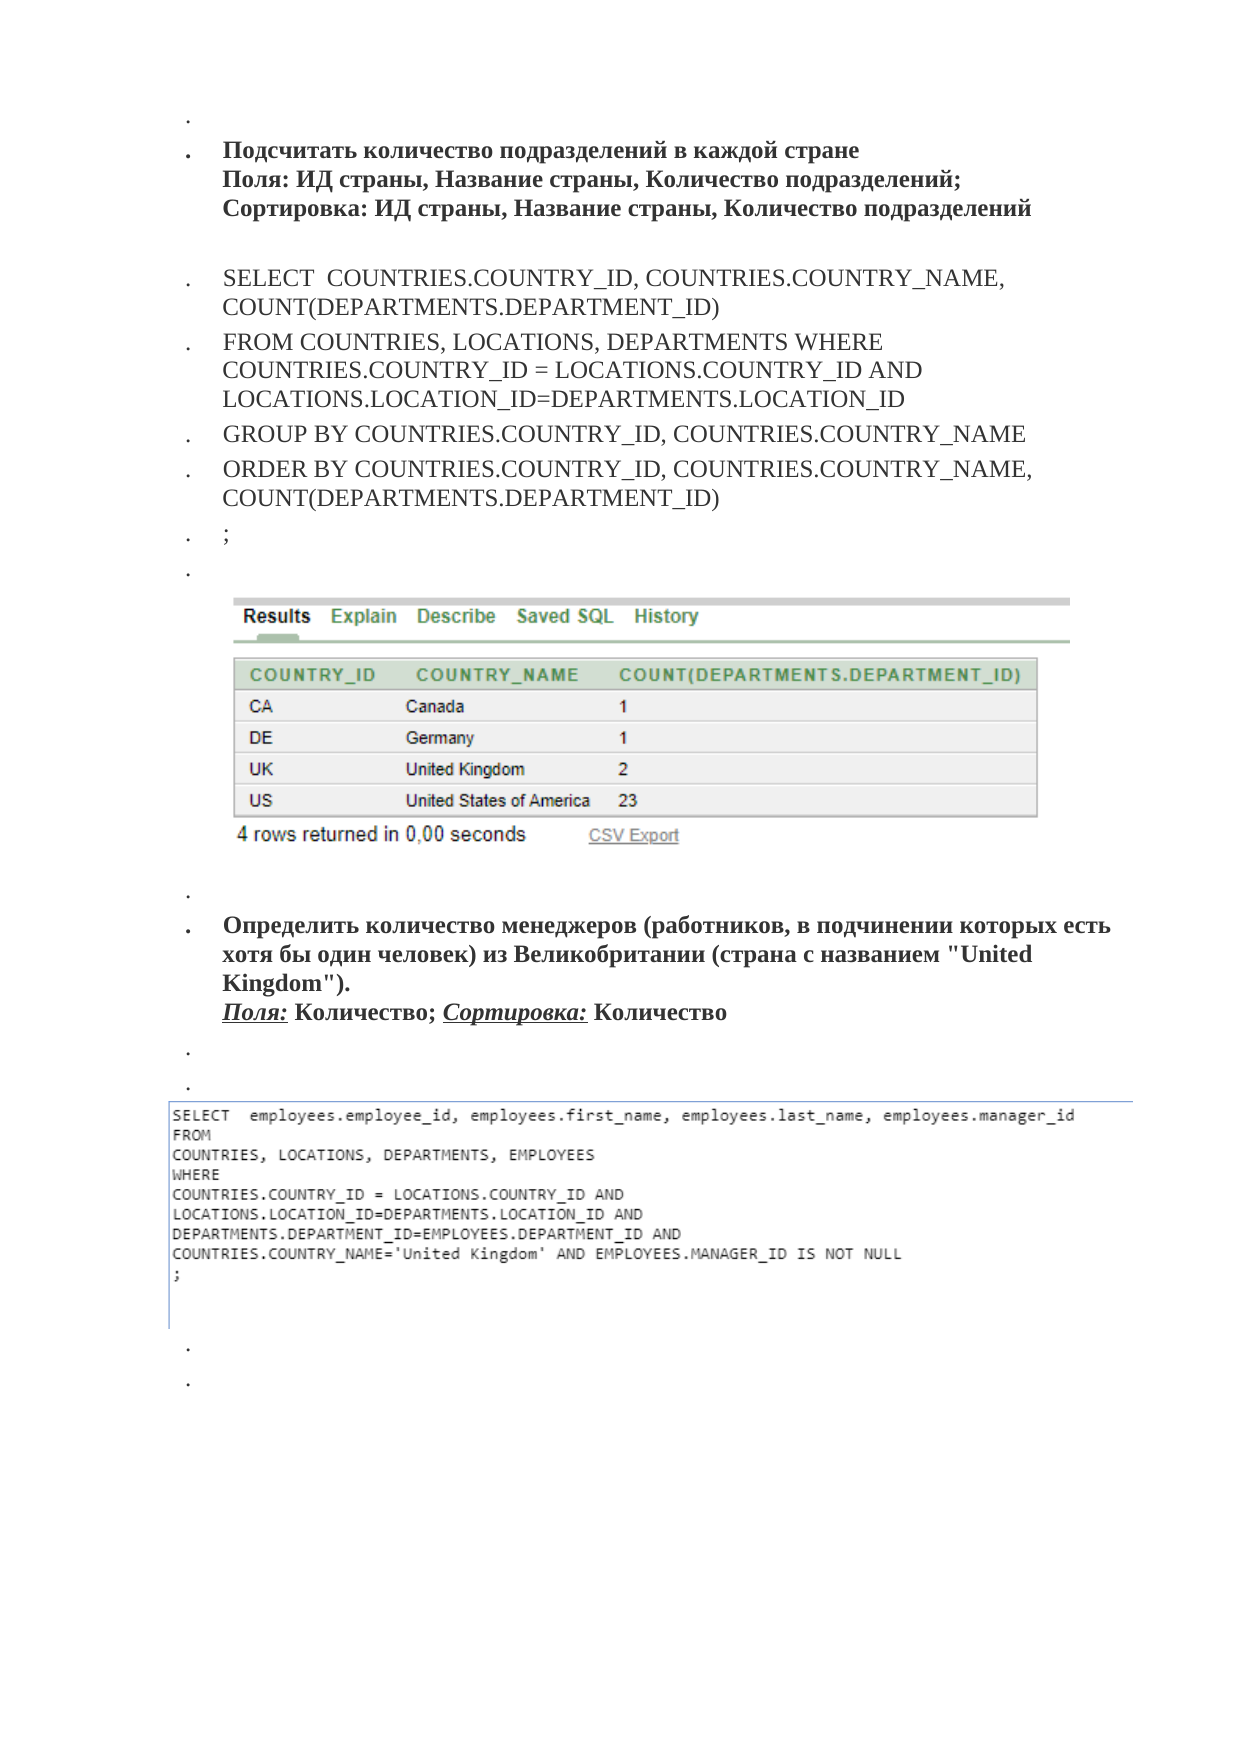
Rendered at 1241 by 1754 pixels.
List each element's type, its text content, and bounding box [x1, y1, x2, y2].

subtitle FROM COUNTRIES, LOCATIONS, DEPARTMENTS WHERE COUNTRIES.COUNTRY_ID = LOCATIONS.COUNTRY_ID AND LOCATIONS.LOCATION_ID=DEPARTMENTS.LOCATION_ID [185, 327, 1152, 413]
subtitle Подсчитать количество подразделений в каждой стране Поля: ИД страны, Название страны, Количество подразделений; Сортировка: ИД страны, Название страны, Количество подразделений [185, 135, 1152, 222]
subtitle Определить количество менеджеров (работников, в подчинении которых есть хотя бы один человек) из Великобритании (страна с названием "United Kingdom"). Поля: Количество; Сортировка: Количество [185, 910, 1152, 1025]
subtitle SELECT COUNTRIES.COUNTRY_ID, COUNTRIES.COUNTRY_NAME, COUNT(DEPARTMENTS.DEPARTMENT_ID) [185, 263, 1152, 320]
subtitle GROUP BY COUNTRIES.COUNTRY_ID, COUNTRIES.COUNTRY_NAME [185, 419, 1152, 448]
picture [229, 587, 1070, 876]
subtitle ; [185, 518, 1152, 547]
subtitle ORDER BY COUNTRIES.COUNTRY_ID, COUNTRIES.COUNTRY_NAME, COUNT(DEPARTMENTS.DEPARTMENT_ID) [185, 454, 1152, 512]
picture [166, 1101, 1133, 1329]
